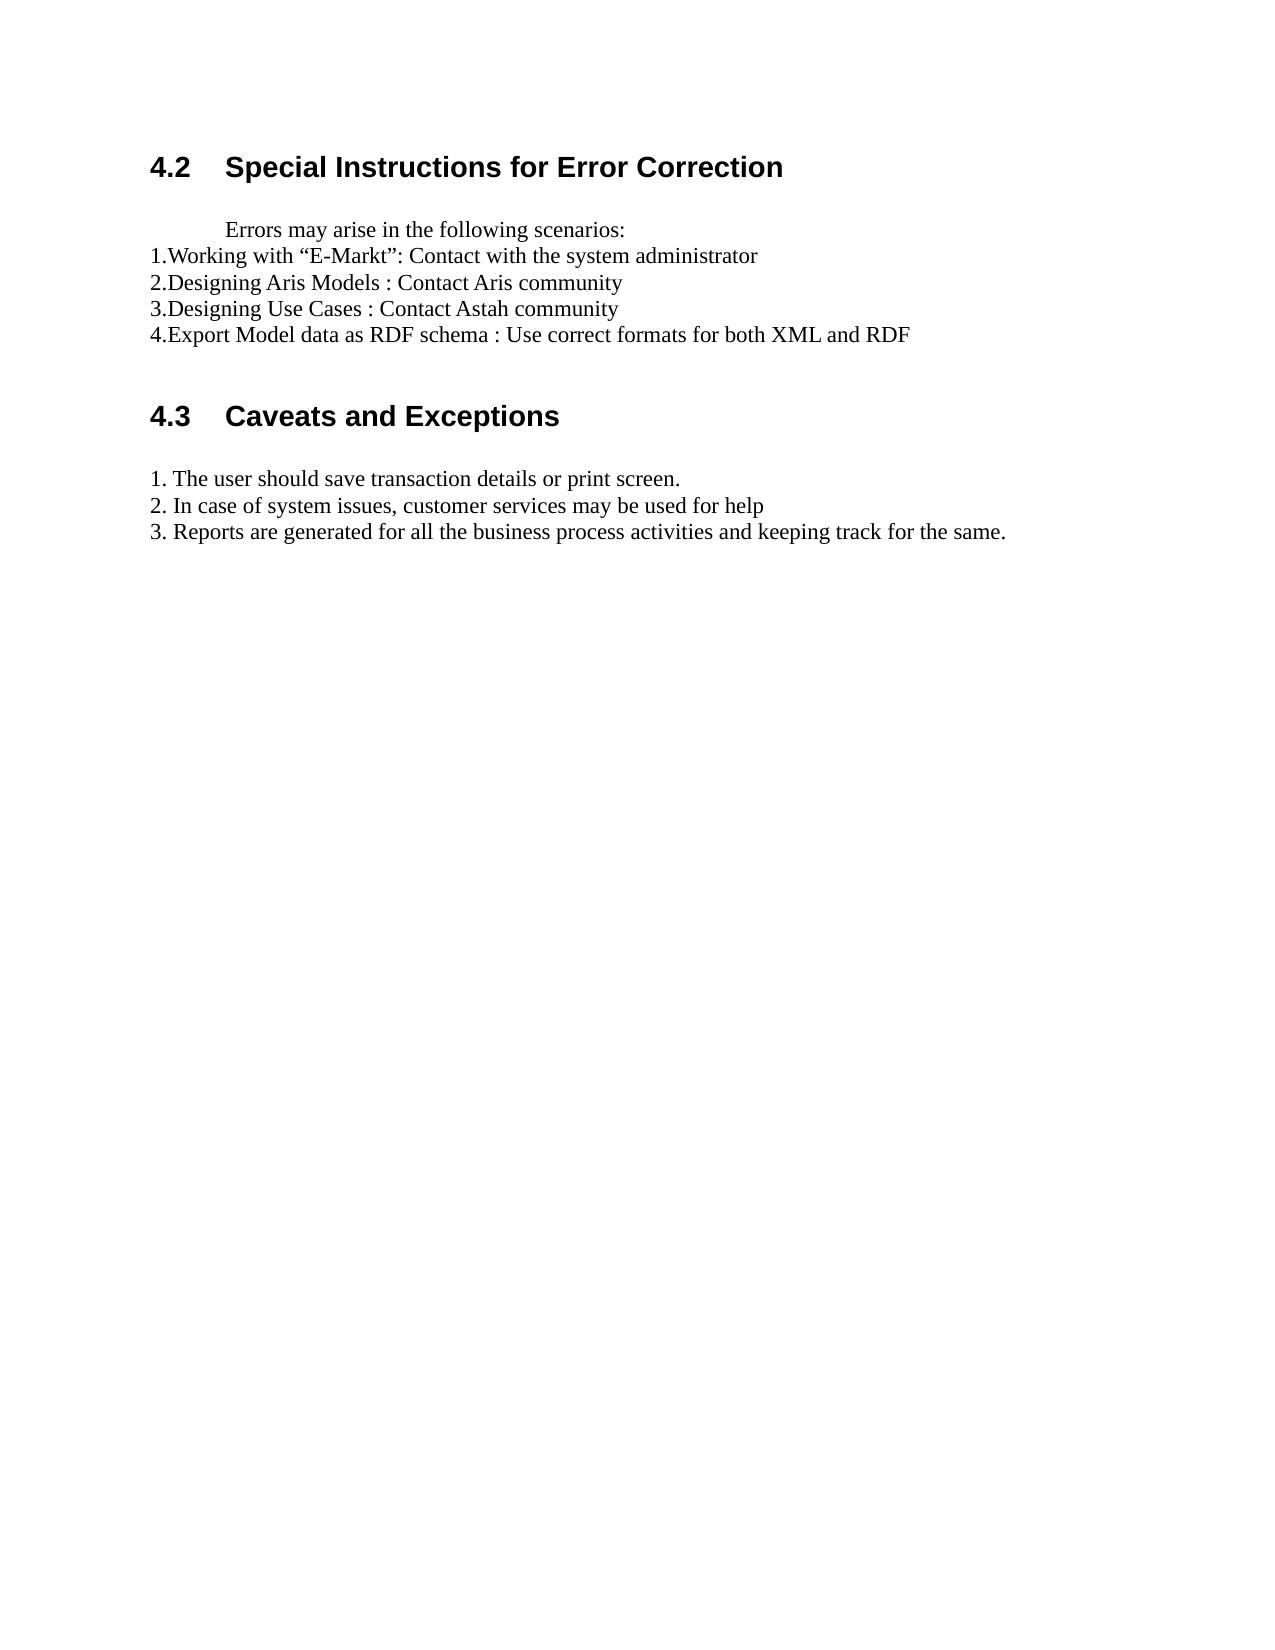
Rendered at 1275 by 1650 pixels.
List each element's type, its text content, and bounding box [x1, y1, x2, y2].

list Designing Aris Models : Contact Aris community [150, 269, 1125, 295]
list Working with “E-Markt”: Contact with the system administrator [150, 242, 1125, 269]
text 2. In case of system issues, customer services may be used for help [150, 492, 1125, 518]
text 1. The user should save transaction details or print screen. [150, 465, 1125, 492]
subtitle 4.2 Special Instructions for Error Correction [150, 150, 1125, 183]
text Errors may arise in the following scenarios: [150, 216, 1125, 242]
subtitle 4.3 Caveats and Exceptions [150, 399, 1125, 433]
list Designing Use Cases : Contact Astah community [150, 295, 1125, 322]
list Export Model data as RDF schema : Use correct formats for both XML and RDF [150, 322, 1125, 348]
text 3. Reports are generated for all the business process activities and keeping track for the same. [150, 518, 1125, 544]
